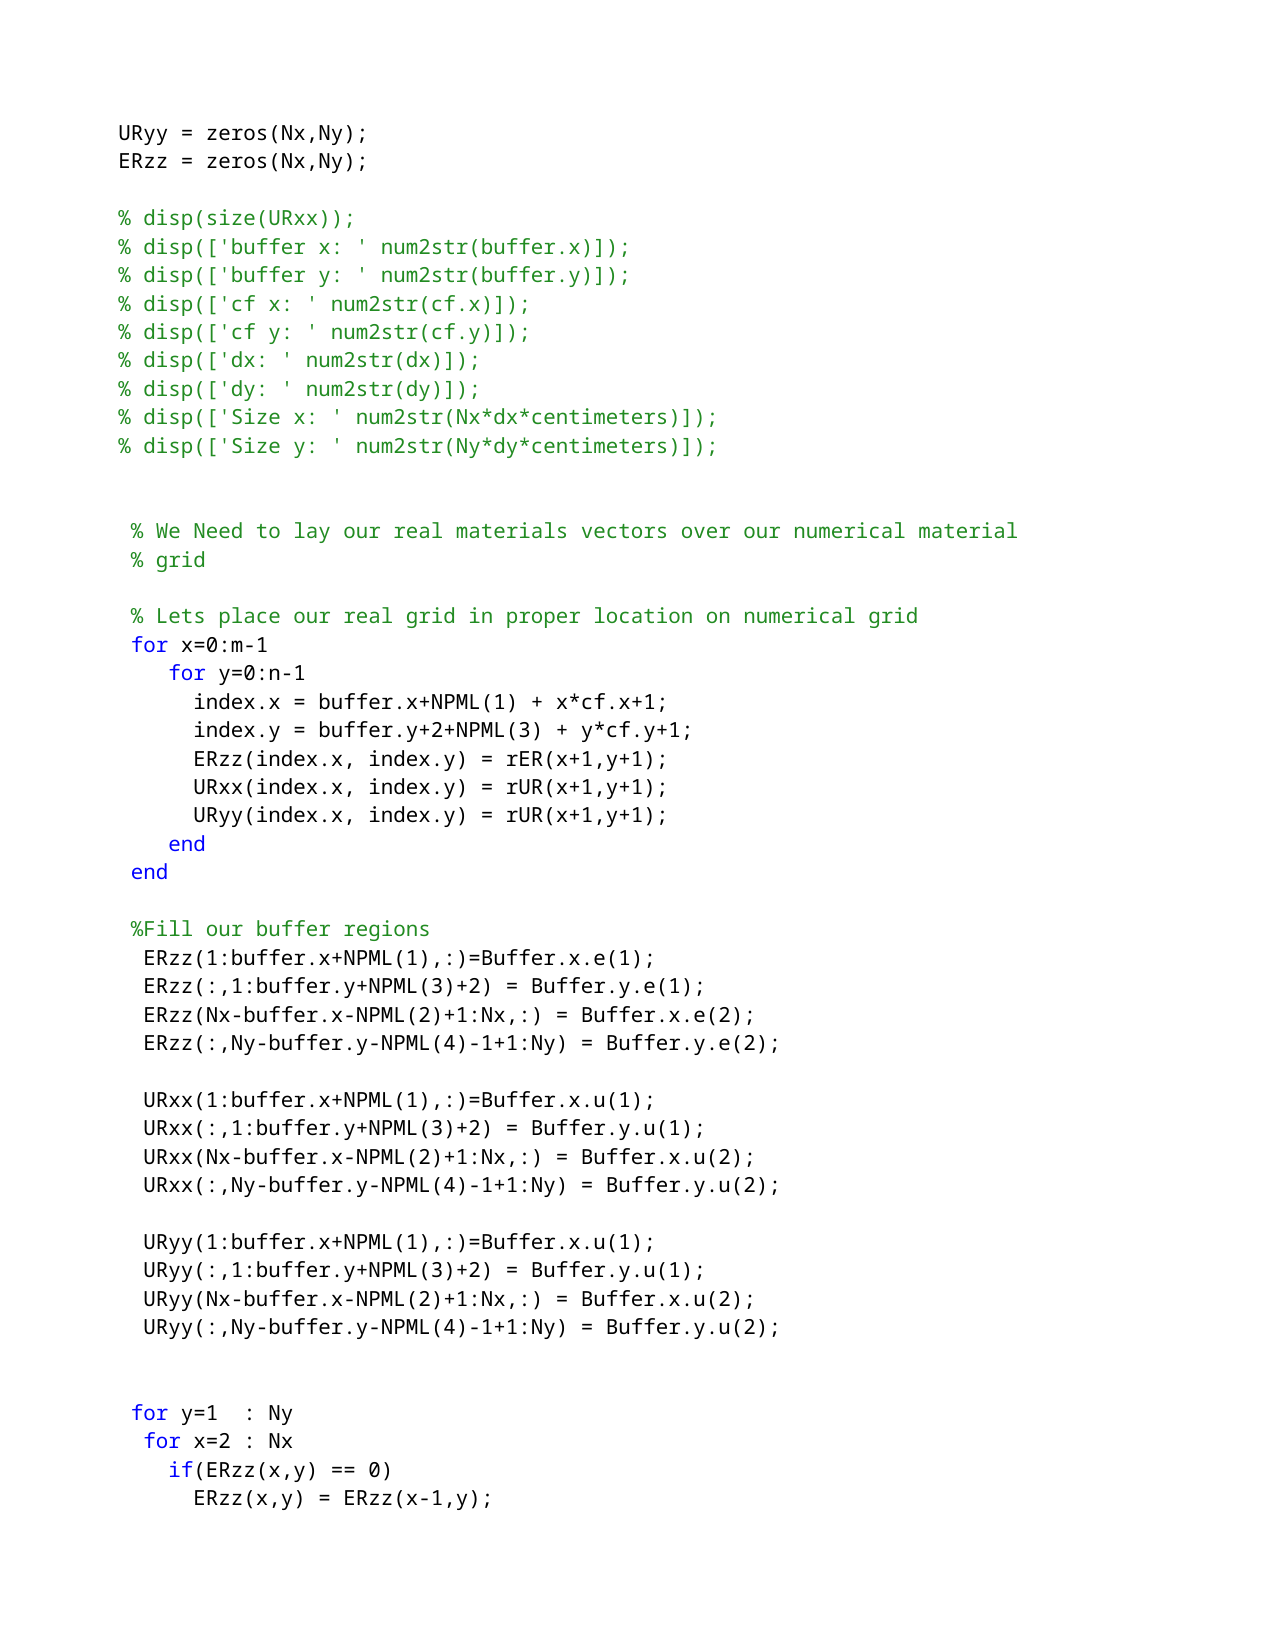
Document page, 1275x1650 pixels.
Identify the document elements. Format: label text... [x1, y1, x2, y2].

text for y=1 : Ny [118, 1398, 1157, 1426]
text URxx(:,1:buffer.y+NPML(3)+2) = Buffer.y.u(1); [118, 1113, 1157, 1142]
text URyy(:,1:buffer.y+NPML(3)+2) = Buffer.y.u(1); [118, 1256, 1157, 1284]
text % disp(['dy: ' num2str(dy)]); [118, 374, 1157, 402]
text % disp(['cf x: ' num2str(cf.x)]); [118, 289, 1157, 317]
text ERzz(x,y) = ERzz(x-1,y); [118, 1483, 1157, 1512]
text for x=2 : Nx [118, 1426, 1157, 1455]
text index.y = buffer.y+2+NPML(3) + y*cf.y+1; [118, 715, 1157, 744]
text ERzz(1:buffer.x+NPML(1),:)=Buffer.x.e(1); [118, 943, 1157, 971]
text %Fill our buffer regions [118, 914, 1157, 943]
text % disp(['dx: ' num2str(dx)]); [118, 346, 1157, 374]
text URyy(index.x, index.y) = rUR(x+1,y+1); [118, 801, 1157, 829]
text URxx(1:buffer.x+NPML(1),:)=Buffer.x.u(1); [118, 1085, 1157, 1113]
text % disp(['Size y: ' num2str(Ny*dy*centimeters)]); [118, 431, 1157, 459]
text % disp(size(URxx)); [118, 203, 1157, 232]
text URxx(index.x, index.y) = rUR(x+1,y+1); [118, 772, 1157, 801]
text end [118, 829, 1157, 857]
text URxx(Nx-buffer.x-NPML(2)+1:Nx,:) = Buffer.x.u(2); [118, 1142, 1157, 1170]
text ERzz = zeros(Nx,Ny); [118, 147, 1157, 175]
text for y=0:n-1 [118, 658, 1157, 687]
text % Lets place our real grid in proper location on numerical grid [118, 602, 1157, 630]
text % grid [118, 545, 1157, 573]
text URyy(Nx-buffer.x-NPML(2)+1:Nx,:) = Buffer.x.u(2); [118, 1284, 1157, 1312]
text URyy = zeros(Nx,Ny); [118, 118, 1157, 147]
text % disp(['cf y: ' num2str(cf.y)]); [118, 317, 1157, 346]
text end [118, 857, 1157, 886]
text % disp(['buffer x: ' num2str(buffer.x)]); [118, 232, 1157, 260]
text index.x = buffer.x+NPML(1) + x*cf.x+1; [118, 687, 1157, 715]
text ERzz(:,1:buffer.y+NPML(3)+2) = Buffer.y.e(1); [118, 971, 1157, 1000]
text URyy(:,Ny-buffer.y-NPML(4)-1+1:Ny) = Buffer.y.u(2); [118, 1312, 1157, 1341]
text ERzz(:,Ny-buffer.y-NPML(4)-1+1:Ny) = Buffer.y.e(2); [118, 1028, 1157, 1057]
text ERzz(Nx-buffer.x-NPML(2)+1:Nx,:) = Buffer.x.e(2); [118, 1000, 1157, 1028]
text ERzz(index.x, index.y) = rER(x+1,y+1); [118, 744, 1157, 772]
text URyy(1:buffer.x+NPML(1),:)=Buffer.x.u(1); [118, 1227, 1157, 1256]
text % We Need to lay our real materials vectors over our numerical material [118, 516, 1157, 545]
text URxx(:,Ny-buffer.y-NPML(4)-1+1:Ny) = Buffer.y.u(2); [118, 1170, 1157, 1199]
text % disp(['buffer y: ' num2str(buffer.y)]); [118, 260, 1157, 289]
text if(ERzz(x,y) == 0) [118, 1455, 1157, 1483]
text for x=0:m-1 [118, 630, 1157, 658]
text % disp(['Size x: ' num2str(Nx*dx*centimeters)]); [118, 402, 1157, 431]
